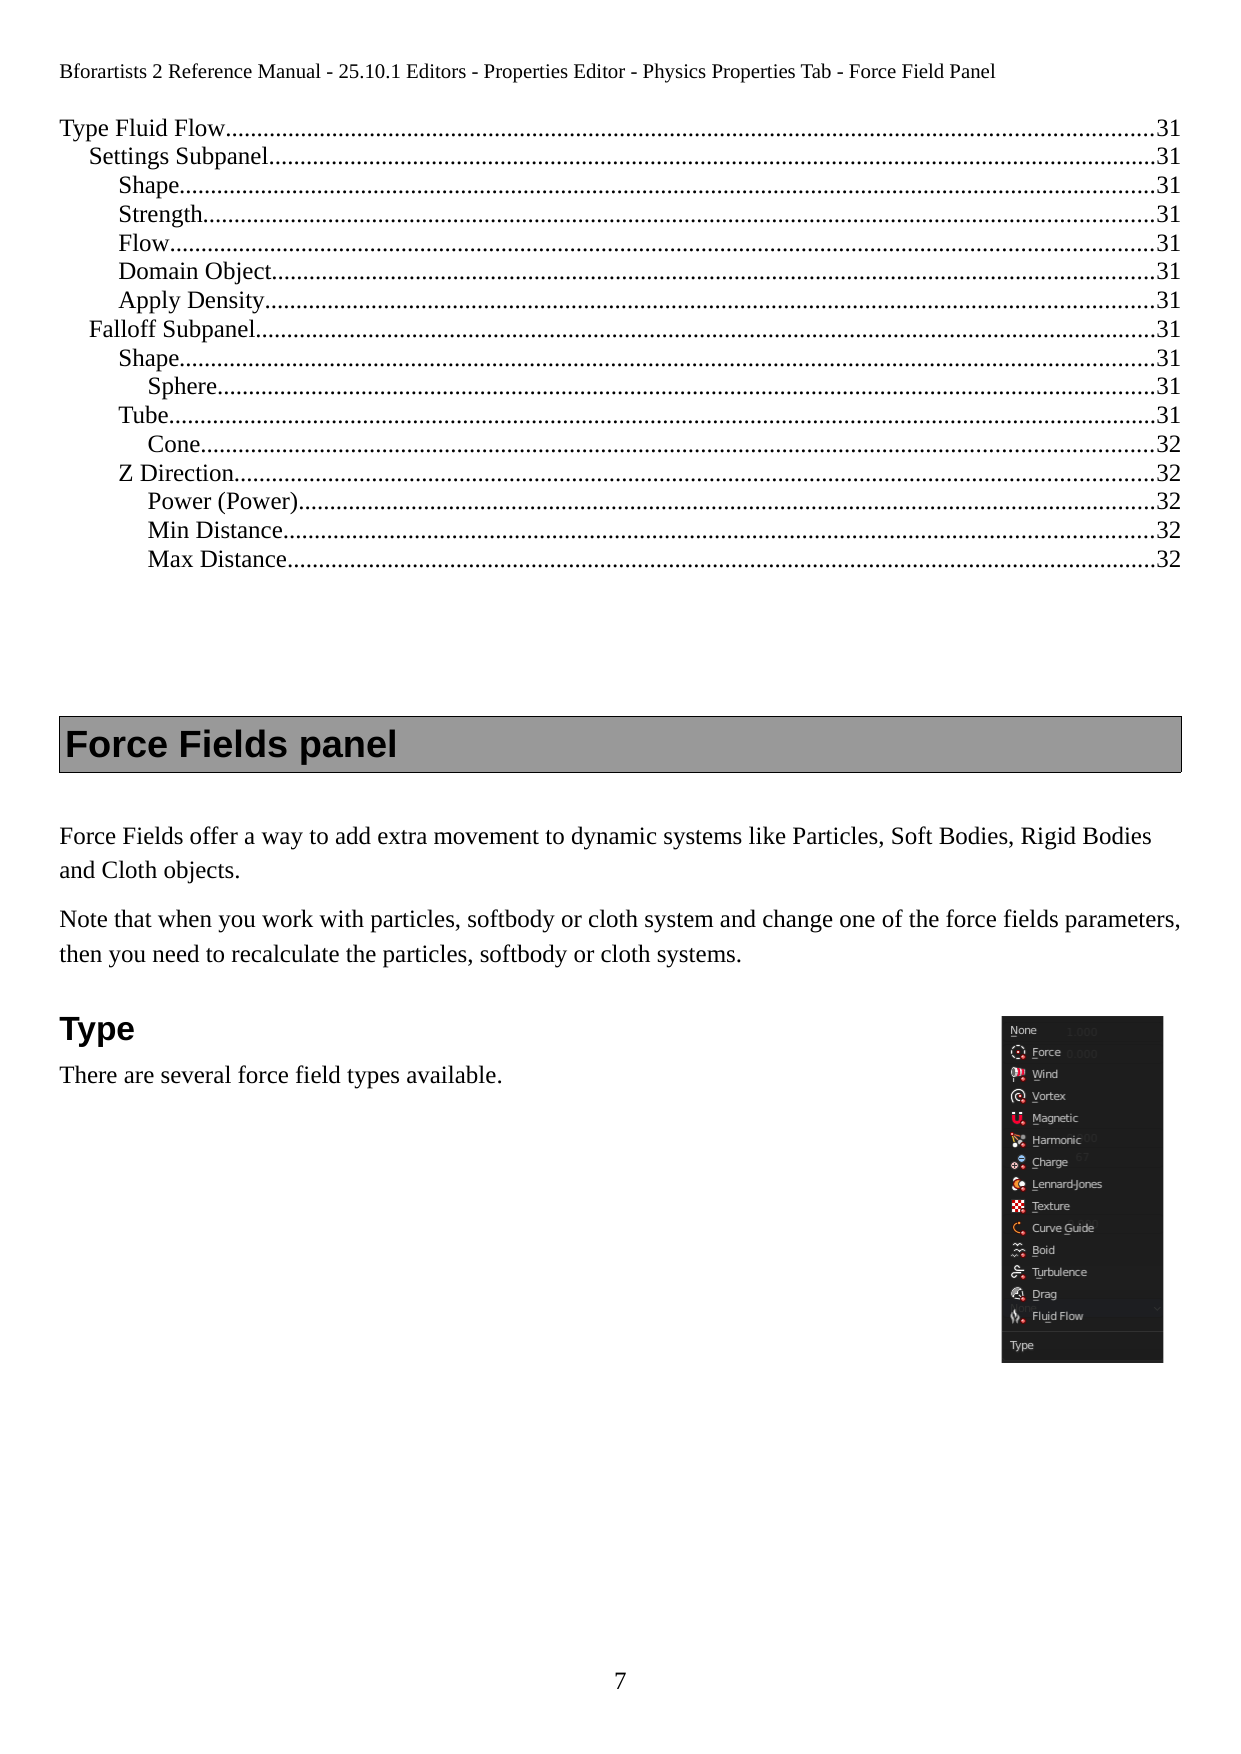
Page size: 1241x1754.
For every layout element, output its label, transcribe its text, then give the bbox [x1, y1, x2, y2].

table_header Force Fields panel [60, 717, 1181, 772]
text Shape 31 [118, 343, 1181, 371]
text Domain Object 31 [118, 256, 1181, 285]
text Z Direction 32 [118, 458, 1181, 486]
text Sphere 31 [147, 371, 1181, 400]
text Shape 31 [118, 170, 1181, 199]
text Power (Power) 32 [147, 486, 1181, 515]
text Force Fields offer a way to add extra movement to dynamic systems like Particles, Soft Bodies, Rigid Bodies and Cloth objects. [59, 821, 1181, 884]
text Cone 32 [147, 429, 1181, 458]
text Min Distance 32 [147, 515, 1181, 544]
text Note that when you work with particles, softbody or cloth system and change one of the force fields parameters, then you need to recalculate the particles, softbody or cloth systems. [59, 904, 1181, 967]
text Type Fluid Flow 31 [59, 113, 1181, 141]
text Tube 31 [118, 400, 1181, 429]
picture [1001, 1016, 1164, 1363]
text Settings Subpanel 31 [88, 141, 1181, 170]
text Strength 31 [118, 199, 1181, 228]
text Flow 31 [118, 228, 1181, 256]
text Max Distance 32 [147, 544, 1181, 573]
text There are several force field types available. [59, 1060, 1001, 1088]
text Apply Density 31 [118, 285, 1181, 314]
subtitle Type [59, 1009, 1181, 1047]
text Falloff Subpanel 31 [88, 314, 1181, 343]
